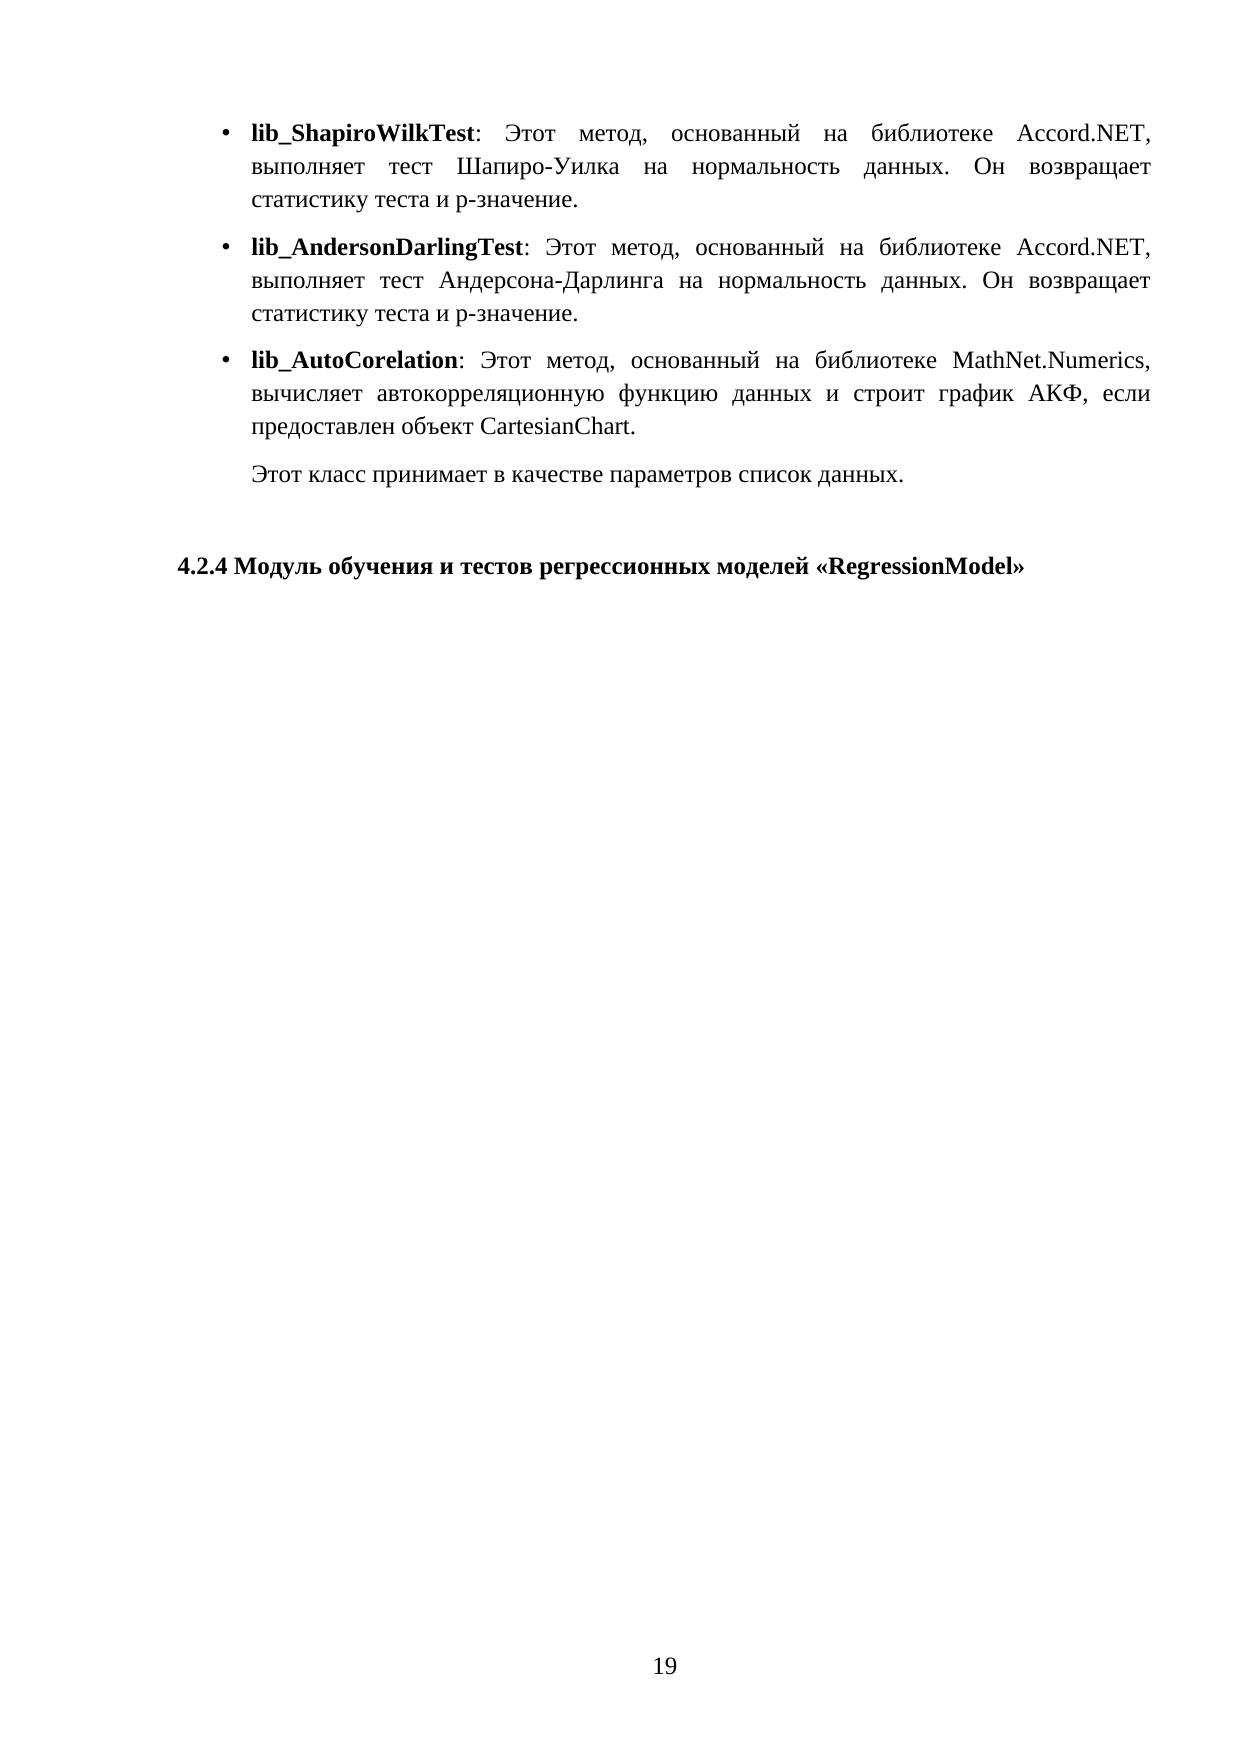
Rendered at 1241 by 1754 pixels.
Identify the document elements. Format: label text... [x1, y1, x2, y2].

list lib_AutoCorelation: Этот метод, основанный на библиотеке MathNet.Numerics, вычисляет автокорреляционную функцию данных и строит график АКФ, если предоставлен объект CartesianChart. [222, 345, 1152, 440]
list lib_ShapiroWilkTest: Этот метод, основанный на библиотеке Accord.NET, выполняет тест Шапиро-Уилка на нормальность данных. Он возвращает статистику теста и p-значение. [222, 118, 1152, 213]
list lib_AndersonDarlingTest: Этот метод, основанный на библиотеке Accord.NET, выполняет тест Андерсона-Дарлинга на нормальность данных. Он возвращает статистику теста и p-значение. [222, 232, 1152, 327]
subtitle 4.2.4 Модуль обучения и тестов регрессионных моделей «RegressionModel» [177, 551, 1152, 580]
text Этот класс принимает в качестве параметров список данных. [177, 459, 1152, 488]
